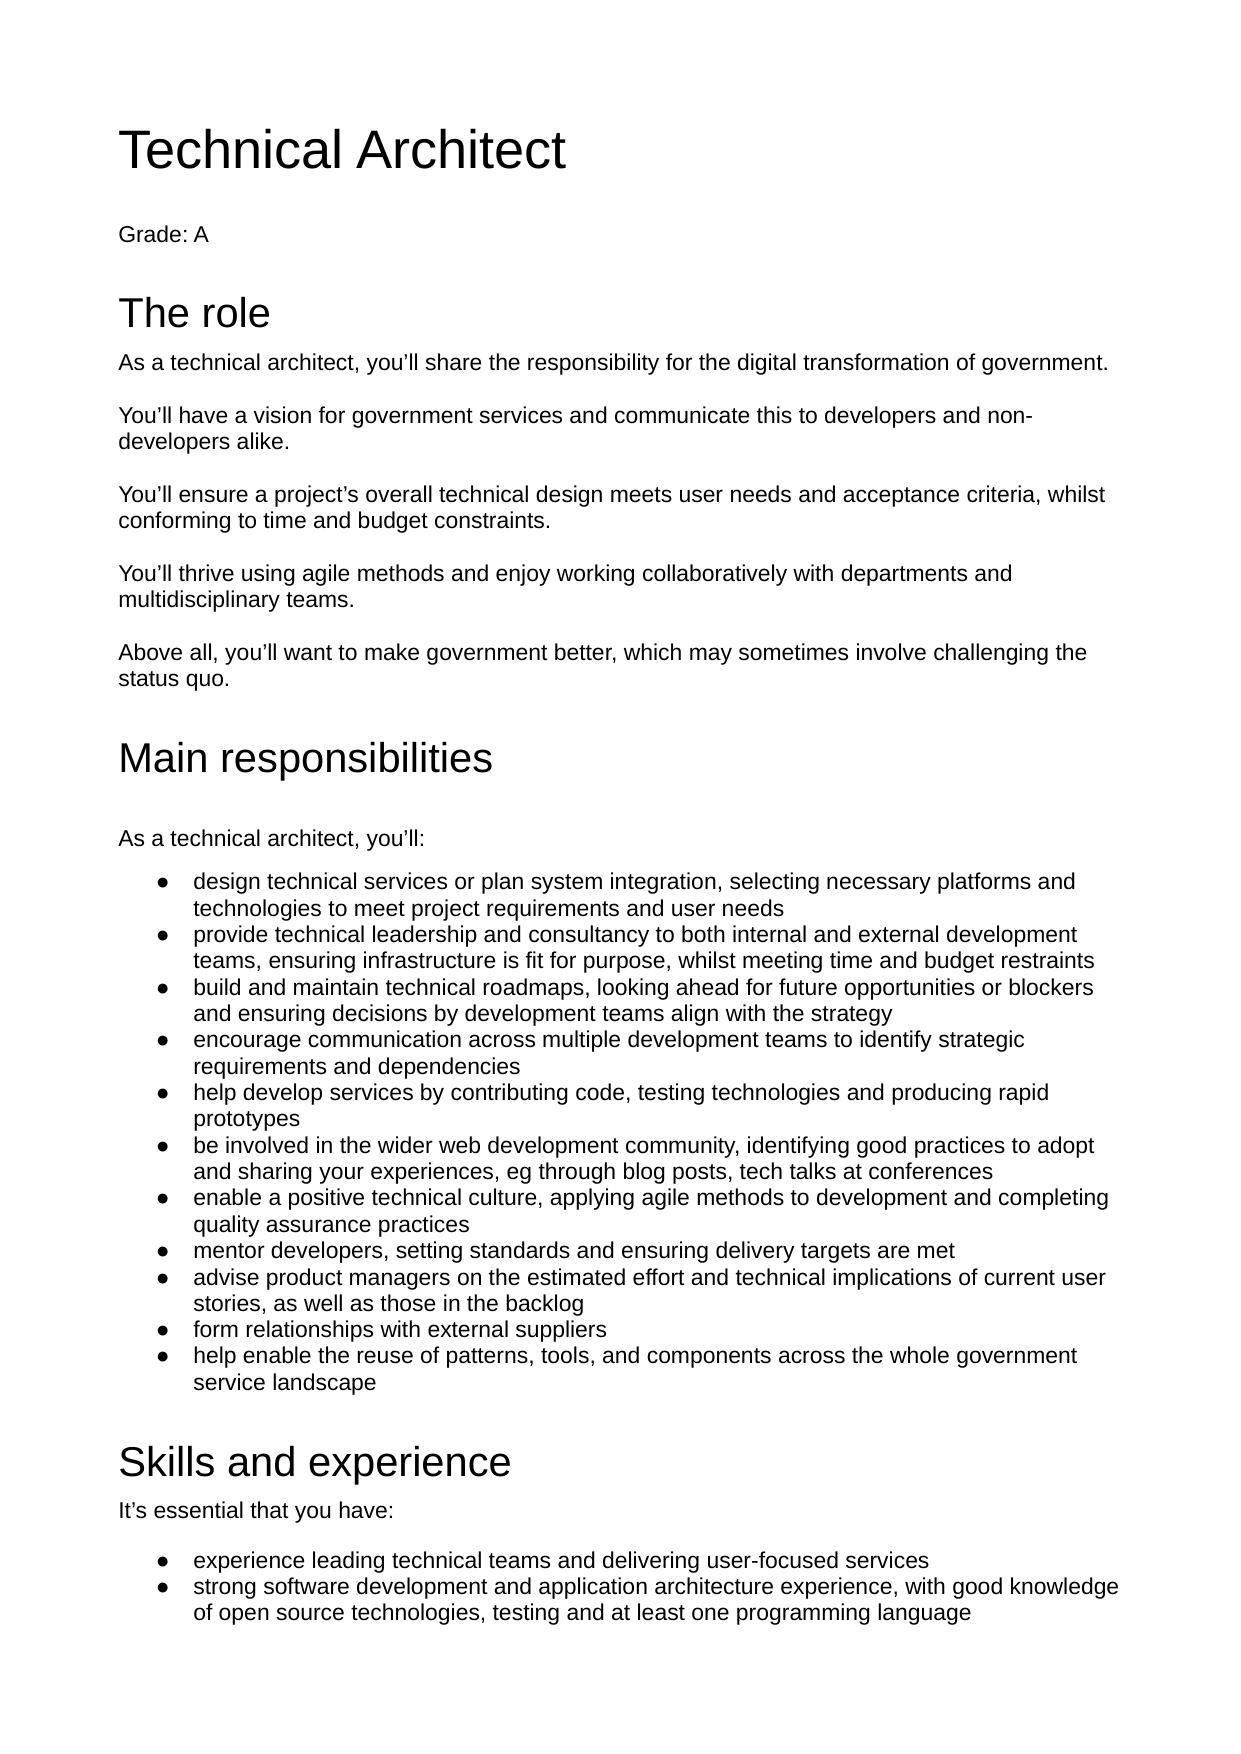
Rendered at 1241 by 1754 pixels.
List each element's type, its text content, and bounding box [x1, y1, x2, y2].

list provide technical leadership and consultancy to both internal and external development teams, ensuring infrastructure is fit for purpose, whilst meeting time and budget restraints [156, 921, 1122, 973]
list advise product managers on the estimated effort and technical implications of current user stories, as well as those in the backlog [156, 1263, 1122, 1316]
text It’s essential that you have: [118, 1497, 1122, 1524]
list be involved in the wider web development community, identifying good practices to adopt and sharing your experiences, eg through blog posts, tech talks at conferences [156, 1132, 1122, 1184]
list mentor developers, setting standards and ensuring delivery targets are met [156, 1237, 1122, 1263]
text Above all, you’ll want to make government better, which may sometimes involve challenging the status quo. [118, 639, 1122, 692]
list help develop services by contributing code, testing technologies and producing rapid prototypes [156, 1079, 1122, 1132]
text You’ll ensure a project’s overall technical design meets user needs and acceptance criteria, whilst conforming to time and budget constraints. [118, 481, 1122, 534]
text As a technical architect, you’ll: [118, 825, 1122, 851]
list encourage communication across multiple development teams to identify strategic requirements and dependencies [156, 1026, 1122, 1079]
title Technical Architect [118, 118, 1122, 180]
list design technical services or plan system integration, selecting necessary platforms and technologies to meet project requirements and user needs [156, 868, 1122, 921]
list build and maintain technical roadmaps, looking ahead for future opportunities or blockers and ensuring decisions by development teams align with the strategy [156, 973, 1122, 1026]
subtitle Main responsibilities [118, 733, 1122, 781]
list strong software development and application architecture experience, with good knowledge of open source technologies, testing and at least one programming language [156, 1573, 1122, 1626]
list enable a positive technical culture, applying agile methods to development and completing quality assurance practices [156, 1184, 1122, 1237]
list experience leading technical teams and delivering user-focused services [156, 1547, 1122, 1573]
text You’ll thrive using agile methods and enjoy working collaboratively with departments and multidisciplinary teams. [118, 560, 1122, 613]
text Grade: A [118, 221, 1122, 247]
text As a technical architect, you’ll share the responsibility for the digital transformation of government. [118, 349, 1122, 376]
text You’ll have a vision for government services and communicate this to developers and non-developers alike. [118, 402, 1122, 454]
list form relationships with external suppliers [156, 1316, 1122, 1342]
subtitle Skills and experience [118, 1437, 1122, 1485]
subtitle The role [118, 289, 1122, 337]
list help enable the reuse of patterns, tools, and components across the whole government service landscape [156, 1342, 1122, 1395]
